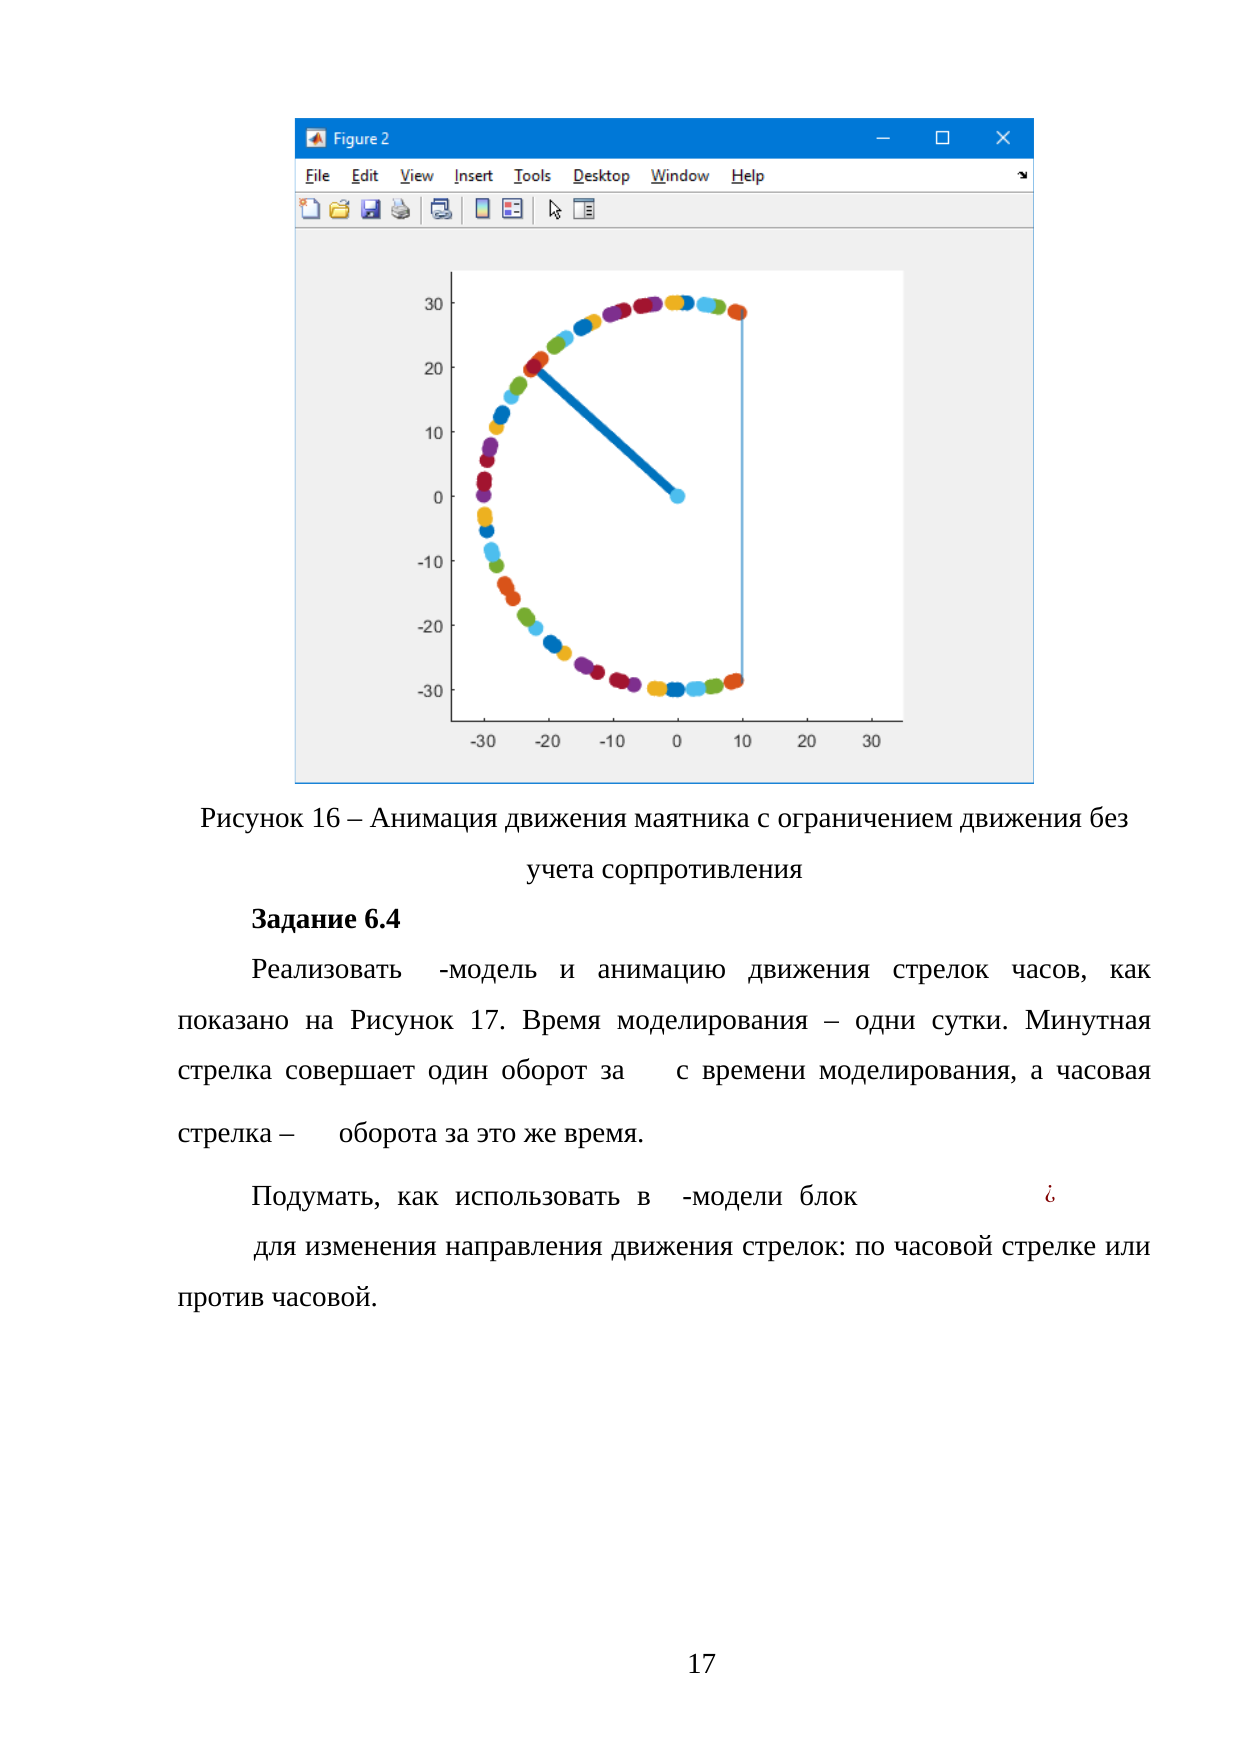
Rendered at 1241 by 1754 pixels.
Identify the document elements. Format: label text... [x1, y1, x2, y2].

text Рисунок 16 – Анимация движения маятника с ограничением движения без учета сорпротивления [177, 801, 1152, 884]
text Реализовать -модель и анимацию движения стрелок часов, как показано на рисунок 17. Время моделирования – одни сутки. Минутная стрелка совершает один оборот за с времени моделирования, а часовая стрелка – оборота за это же время. [177, 951, 1152, 1161]
text Подумать, как использовать в -модели блок для изменения направления движения стрелок: по часовой стрелке или против часовой. [177, 1178, 1152, 1312]
picture [294, 118, 1034, 784]
subtitle Задание 6.4 [177, 901, 1152, 935]
